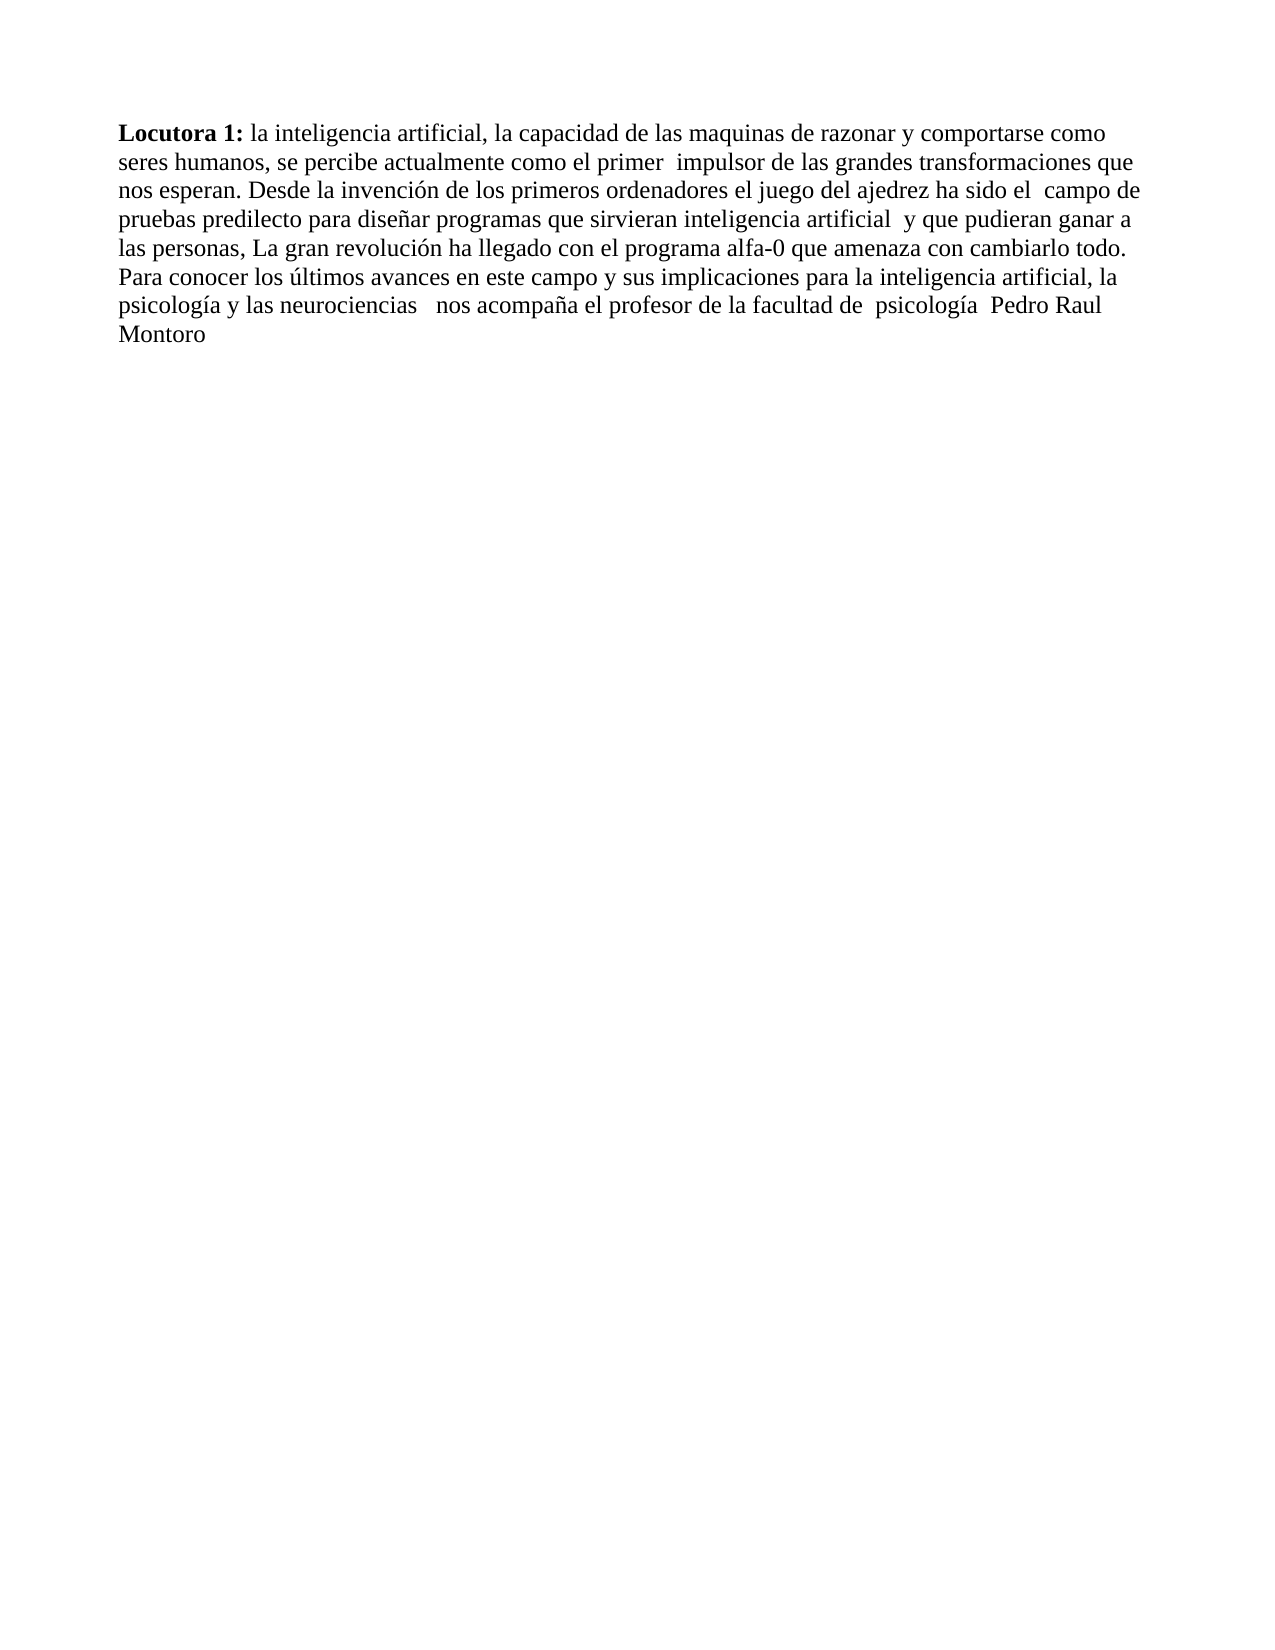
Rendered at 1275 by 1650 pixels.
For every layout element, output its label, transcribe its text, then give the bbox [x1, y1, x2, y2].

text Locutora 1: la inteligencia artificial, la capacidad de las maquinas de razonar y comportarse como seres humanos, se percibe actualmente como el primer impulsor de las grandes transformaciones que nos esperan. Desde la invención de los primeros ordenadores el juego del ajedrez ha sido el campo de pruebas predilecto para diseñar programas que sirvieran inteligencia artificial y que pudieran ganar a las personas, La gran revolución ha llegado con el programa alfa-0 que amenaza con cambiarlo todo. Para conocer los últimos avances en este campo y sus implicaciones para la inteligencia artificial, la psicología y las neurociencias nos acompaña el profesor de la facultad de psicología Pedro Raul Montoro [118, 118, 1157, 348]
